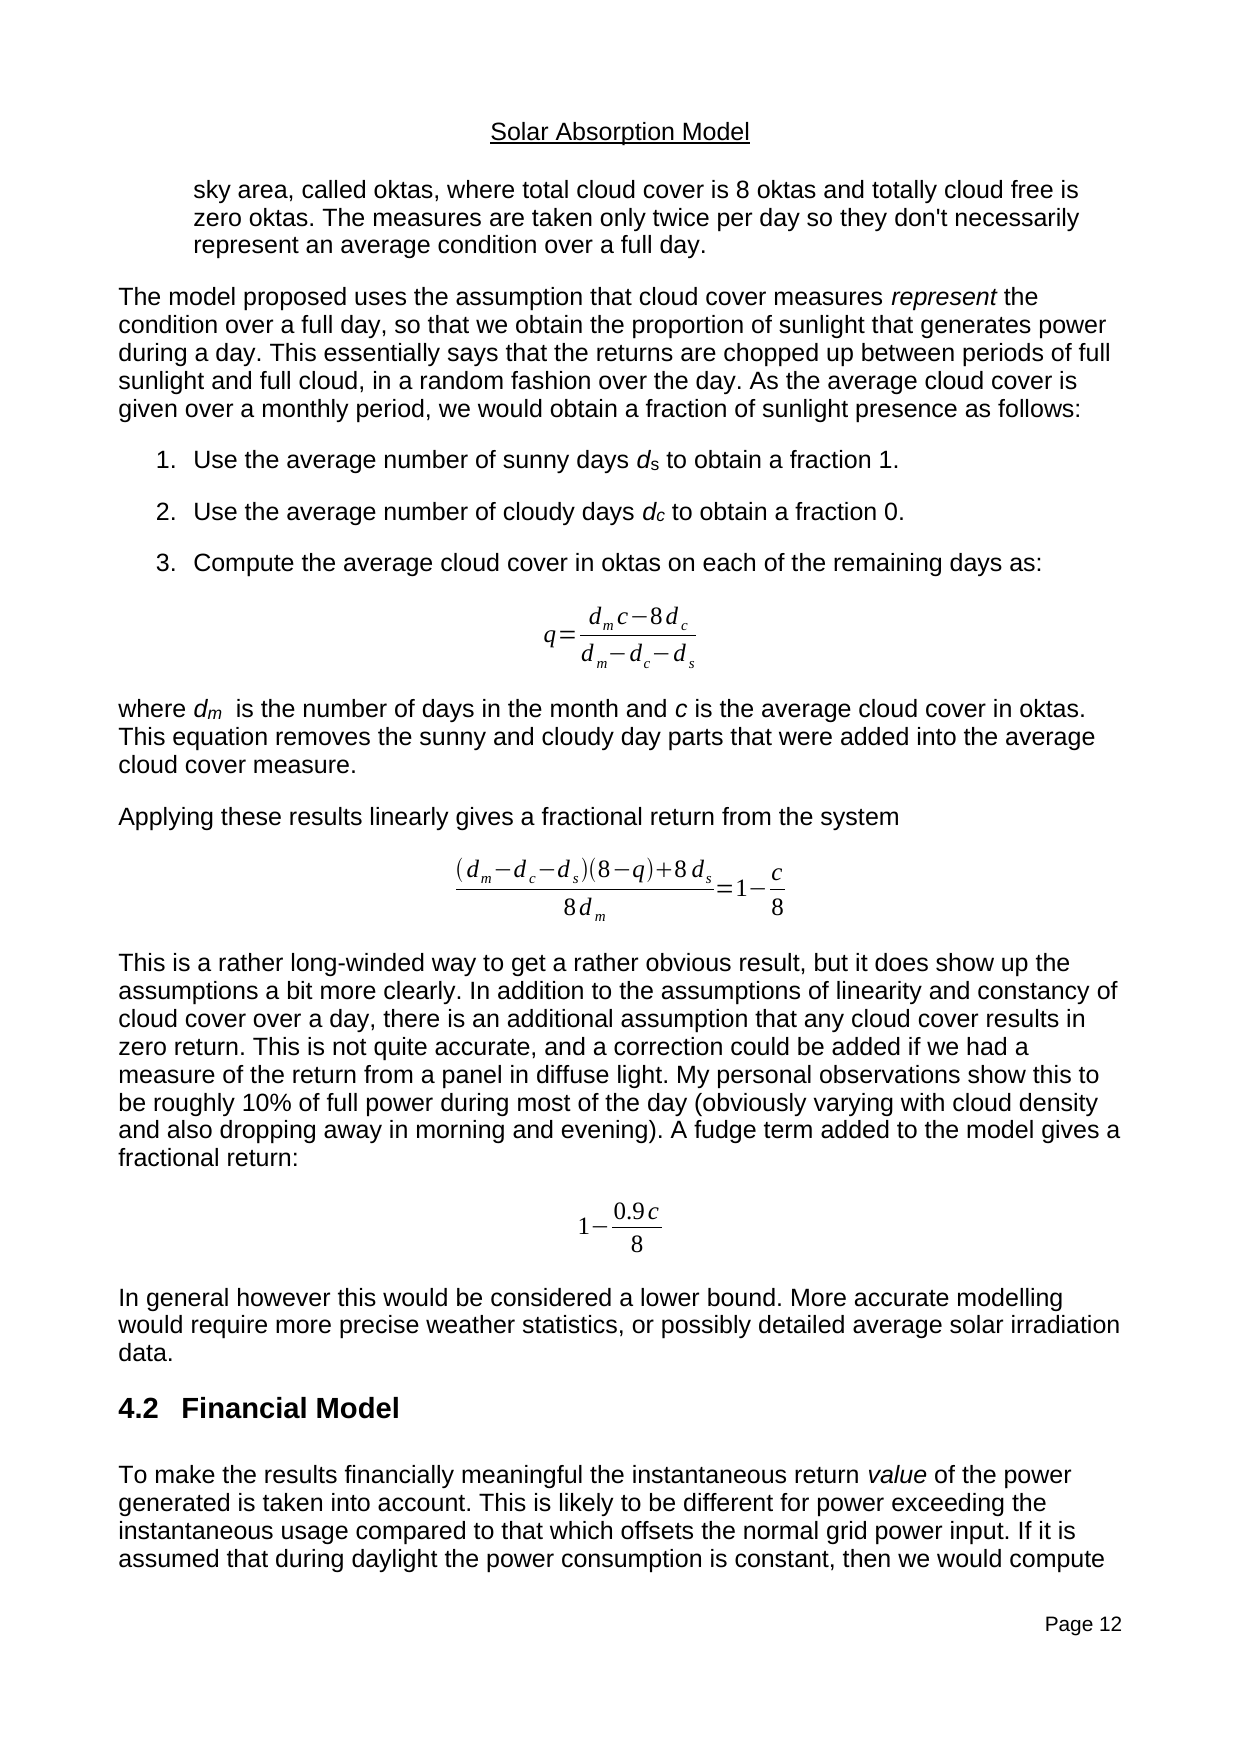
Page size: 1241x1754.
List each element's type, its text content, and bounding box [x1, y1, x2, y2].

text where dm is the number of days in the month and c is the average cloud cover in oktas. This equation removes the sunny and cloudy day parts that were added into the average cloud cover measure. [118, 695, 1122, 779]
list Compute the average cloud cover in oktas on each of the remaining days as: [156, 549, 1122, 577]
text To make the results financially meaningful the instantaneous return value of the power generated is taken into account. This is likely to be different for power exceeding the instantaneous usage compared to that which offsets the normal grid power input. If it is assumed that during daylight the power consumption is constant, then we would compute [118, 1461, 1122, 1572]
text This is a rather long-winded way to get a rather obvious result, but it does show up the assumptions a bit more clearly. In addition to the assumptions of linearity and constancy of cloud cover over a day, there is an additional assumption that any cloud cover results in zero return. This is not quite accurate, and a correction could be added if we had a measure of the return from a panel in diffuse light. My personal observations show this to be roughly 10% of full power during most of the day (obviously varying with cloud density and also dropping away in morning and evening). A fudge term added to the model gives a fractional return: [118, 949, 1122, 1172]
list Use the average number of sunny days ds to obtain a fraction 1. [156, 446, 1122, 474]
subtitle Financial Model [118, 1392, 1122, 1425]
list Use the average number of cloudy days dc to obtain a fraction 0. [156, 498, 1122, 526]
text The model proposed uses the assumption that cloud cover measures represent the condition over a full day, so that we obtain the proportion of sunlight that generates power during a day. This essentially says that the returns are chopped up between periods of full sunlight and full cloud, in a random fashion over the day. As the average cloud cover is given over a monthly period, we would obtain a fraction of sunlight presence as follows: [118, 283, 1122, 422]
text Applying these results linearly gives a fractional return from the system [118, 803, 1122, 831]
text In general however this would be considered a lower bound. More accurate modelling would require more precise weather statistics, or possibly detailed average solar irradiation data. [118, 1283, 1122, 1367]
list sky area, called oktas, where total cloud cover is 8 oktas and totally cloud free is zero oktas. The measures are taken only twice per day so they don't necessarily represent an average condition over a full day. [156, 176, 1122, 259]
